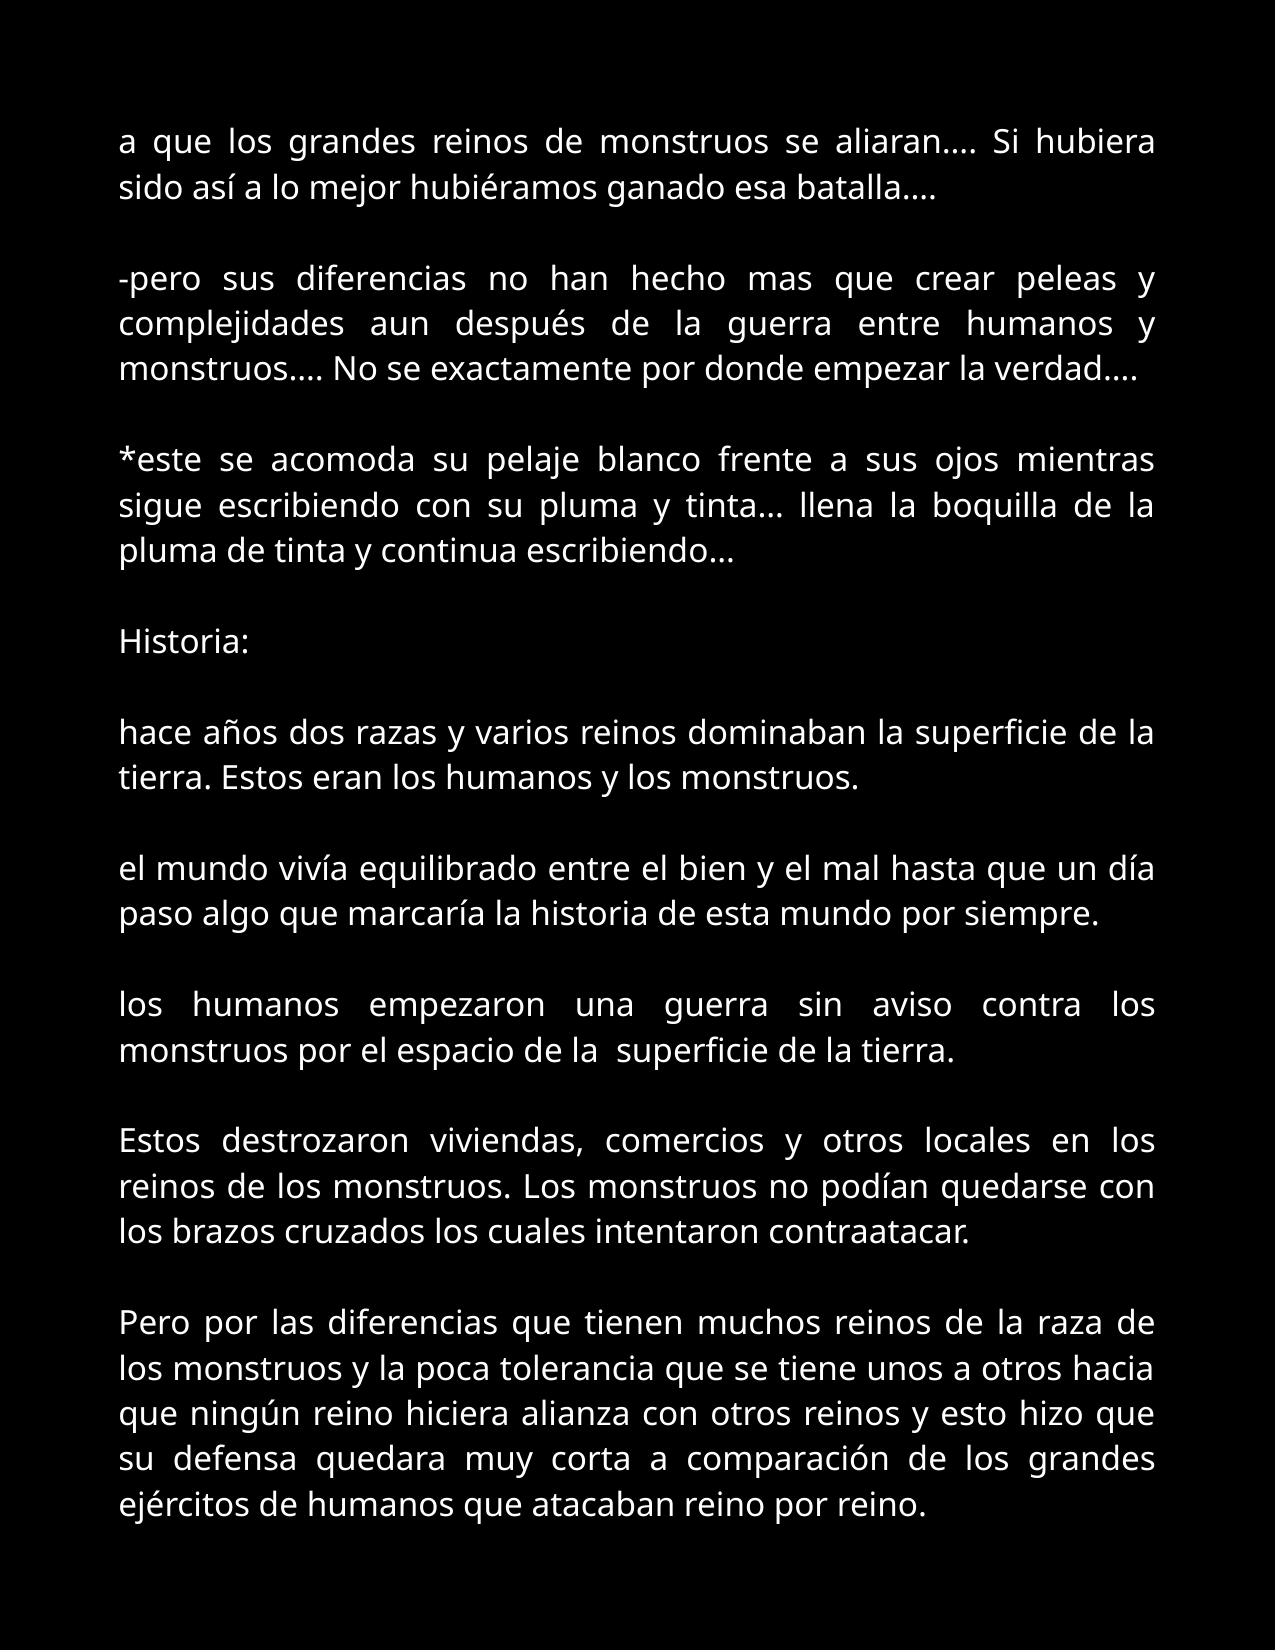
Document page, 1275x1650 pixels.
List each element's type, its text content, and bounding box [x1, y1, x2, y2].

text Pero por las diferencias que tienen muchos reinos de la raza de los monstruos y la poca tolerancia que se tiene unos a otros hacia que ningún reino hiciera alianza con otros reinos y esto hizo que su defensa quedara muy corta a comparación de los grandes ejércitos de humanos que atacaban reino por reino. [118, 1299, 1157, 1526]
text hace años dos razas y varios reinos dominaban la superficie de la tierra. Estos eran los humanos y los monstruos. [118, 708, 1157, 799]
text a que los grandes reinos de monstruos se aliaran…. Si hubiera sido así a lo mejor hubiéramos ganado esa batalla…. [118, 118, 1157, 209]
text *este se acomoda su pelaje blanco frente a sus ojos mientras sigue escribiendo con su pluma y tinta… llena la boquilla de la pluma de tinta y continua escribiendo… [118, 436, 1157, 572]
text los humanos empezaron una guerra sin aviso contra los monstruos por el espacio de la superficie de la tierra. [118, 981, 1157, 1072]
text Historia: [118, 618, 1157, 663]
text el mundo vivía equilibrado entre el bien y el mal hasta que un día paso algo que marcaría la historia de esta mundo por siempre. [118, 845, 1157, 936]
text -pero sus diferencias no han hecho mas que crear peleas y complejidades aun después de la guerra entre humanos y monstruos…. No se exactamente por donde empezar la verdad…. [118, 254, 1157, 391]
text Estos destrozaron viviendas, comercios y otros locales en los reinos de los monstruos. Los monstruos no podían quedarse con los brazos cruzados los cuales intentaron contraatacar. [118, 1117, 1157, 1253]
